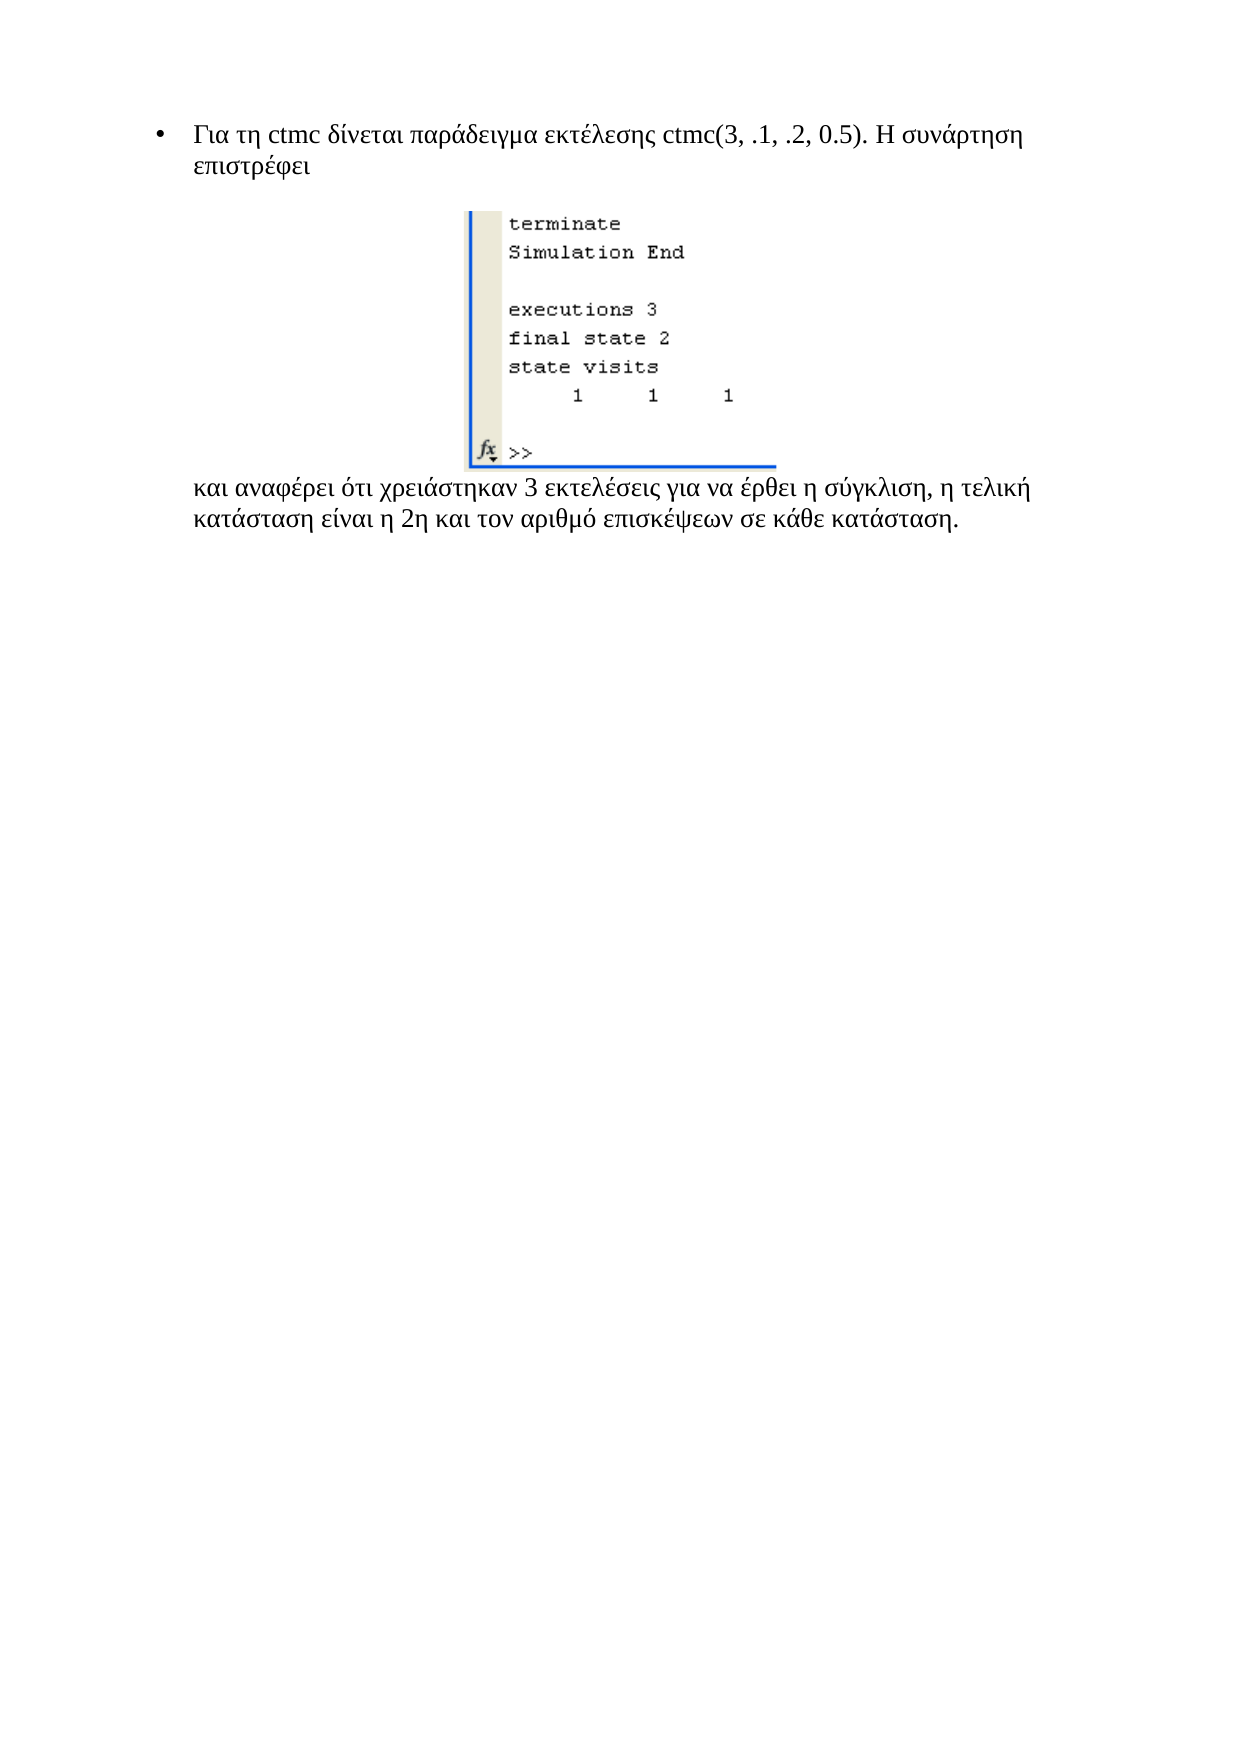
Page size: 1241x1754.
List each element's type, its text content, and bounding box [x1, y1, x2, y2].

list και αναφέρει ότι χρειάστηκαν 3 εκτελέσεις για να έρθει η σύγκλιση, η τελική κατάσταση είναι η 2η και τον αριθμό επισκέψεων σε κάθε κατάσταση. [156, 212, 1122, 533]
list Για τη ctmc δίνεται παράδειγμα εκτέλεσης ctmc(3, .1, .2, 0.5). Η συνάρτηση επιστρέφει [156, 118, 1122, 212]
